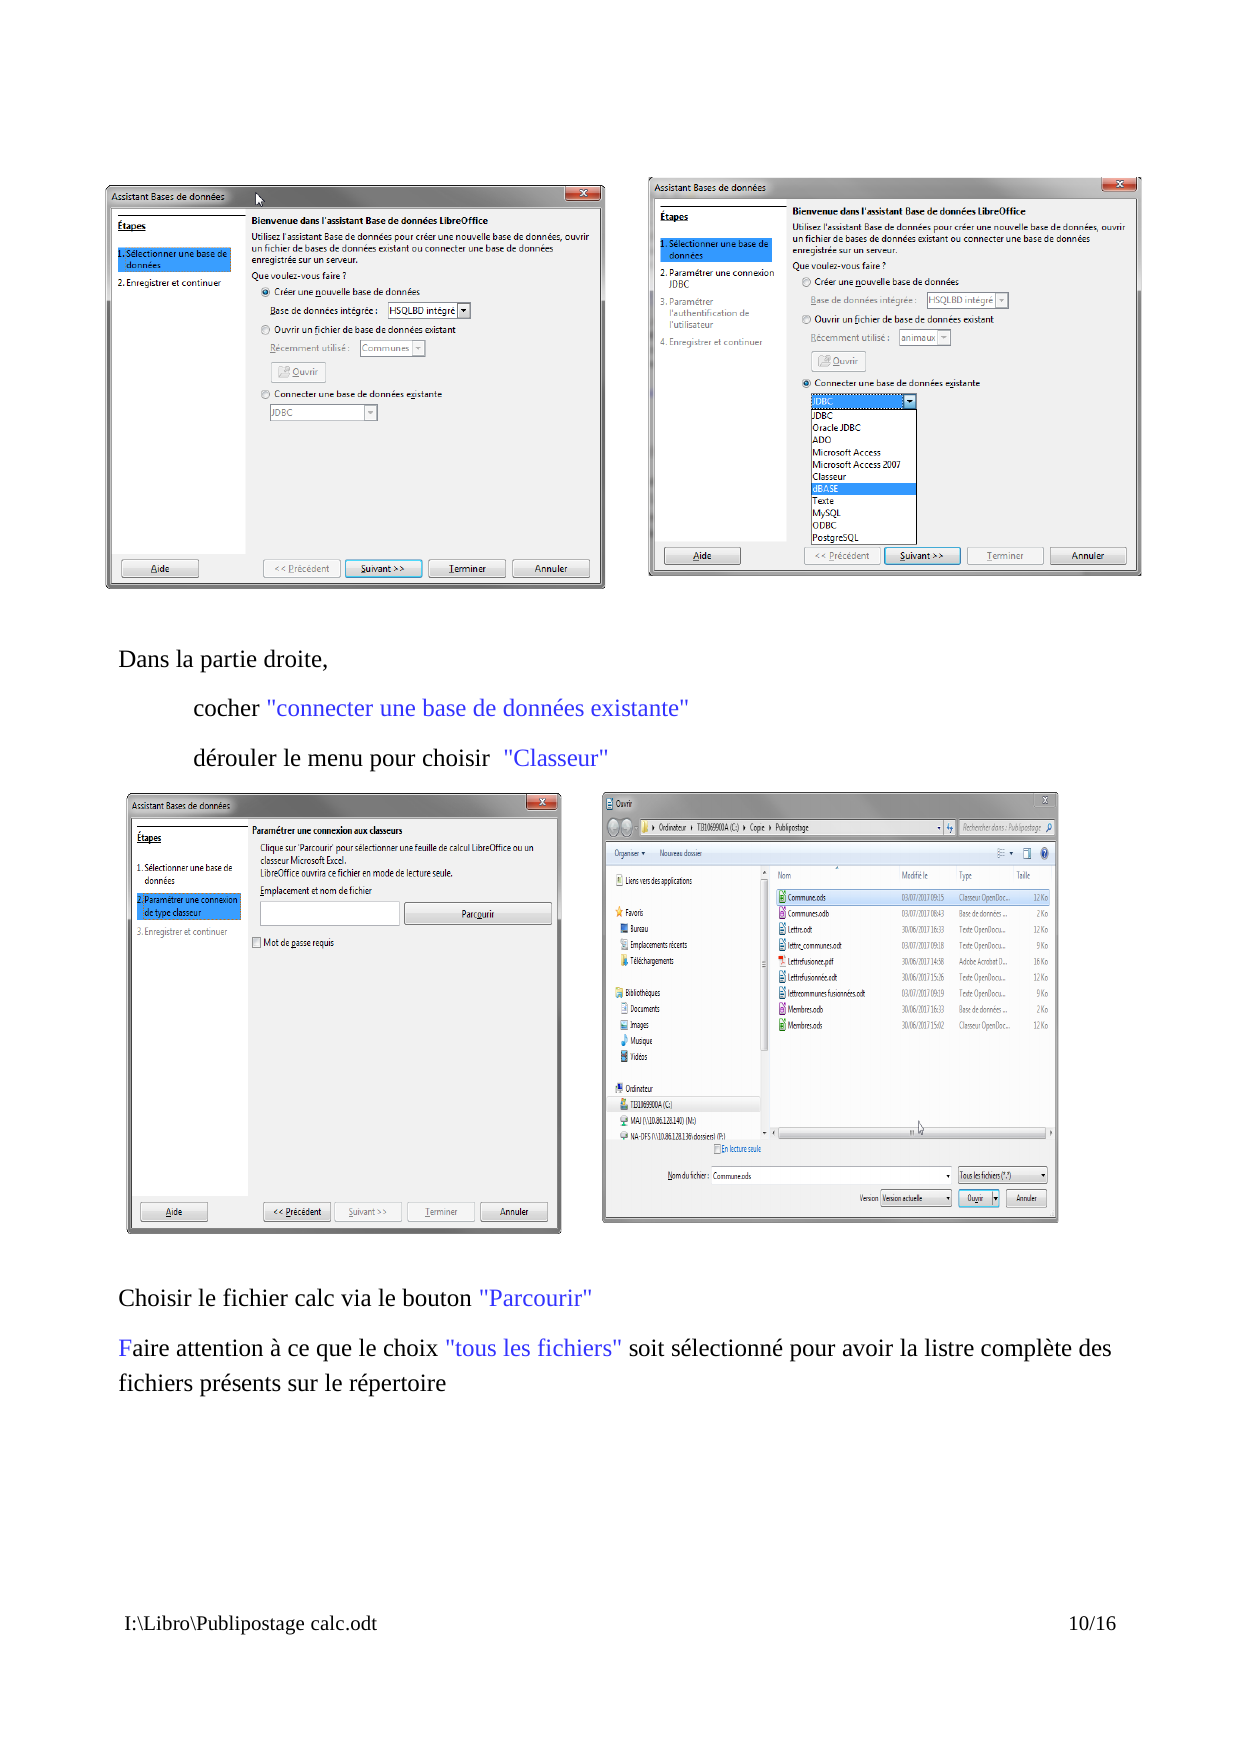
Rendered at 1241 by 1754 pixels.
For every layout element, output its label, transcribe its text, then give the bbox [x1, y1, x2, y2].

picture [126, 793, 562, 1234]
text Choisir le fichier calc via le bouton "Parcourir" [118, 1283, 1122, 1312]
text dérouler le menu pour choisir "Classeur" [118, 743, 1122, 772]
text Faire attention à ce que le choix "tous les fichiers" soit sélectionné pour avoir la listre complète des fichiers présents sur le répertoire [118, 1333, 1122, 1396]
picture [602, 792, 1059, 1223]
picture [648, 177, 1142, 576]
text cocher "connecter une base de données existante" [118, 693, 1122, 722]
text Dans la partie droite, [118, 644, 1122, 673]
picture [105, 185, 606, 589]
